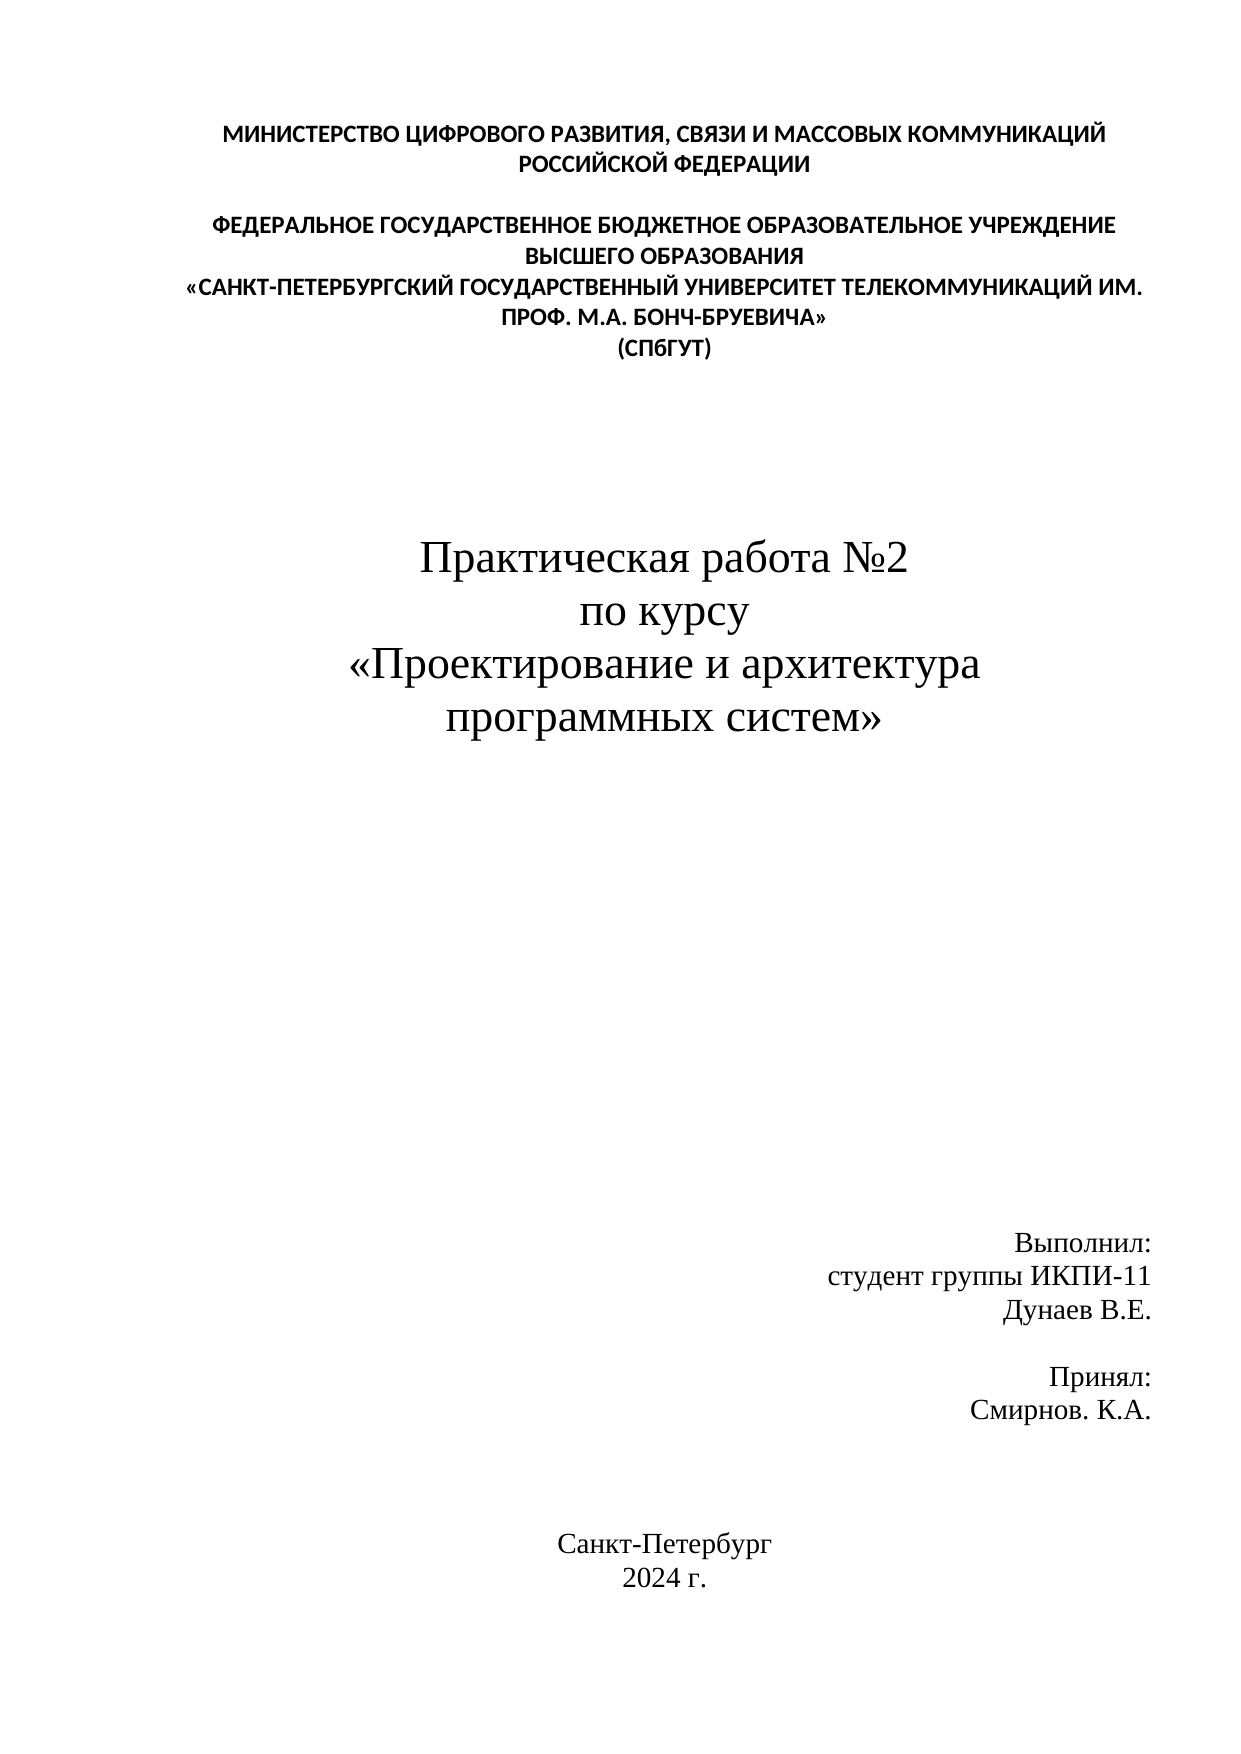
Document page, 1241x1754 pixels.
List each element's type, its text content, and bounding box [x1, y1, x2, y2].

text Дунаев В.Е. [177, 1292, 1152, 1325]
text Практическая работа №2 [177, 530, 1152, 583]
text «Проектирование и архитектура [177, 635, 1152, 688]
text (СПбГУТ) [177, 332, 1152, 362]
text по курсу [177, 583, 1152, 635]
text ФЕДЕРАЛЬНОЕ ГОСУДАРСТВЕННОЕ БЮДЖЕТНОЕ ОБРАЗОВАТЕЛЬНОЕ УЧРЕЖДЕНИЕ ВЫСШЕГО ОБРАЗОВАНИЯ [177, 210, 1152, 271]
text Смирнов. К.А. [177, 1392, 1152, 1426]
text Санкт-Петербург [177, 1527, 1152, 1560]
text МИНИСТЕРСТВО ЦИФРОВОГО РАЗВИТИЯ, СВЯЗИ И МАССОВЫХ КОММУНИКАЦИЙ РОССИЙСКОЙ ФЕДЕРАЦИИ [177, 118, 1152, 179]
text Выполнил: [177, 1225, 1152, 1258]
text «САНКТ-ПЕТЕРБУРГСКИЙ ГОСУДАРСТВЕННЫЙ УНИВЕРСИТЕТ ТЕЛЕКОММУНИКАЦИЙ ИМ. ПРОФ. М.А. БОНЧ-БРУЕВИЧА» [177, 271, 1152, 332]
text программных систем» [177, 688, 1152, 741]
text 2024 г. [177, 1560, 1152, 1594]
text студент группы ИКПИ-11 [177, 1258, 1152, 1292]
text Принял: [177, 1359, 1152, 1392]
